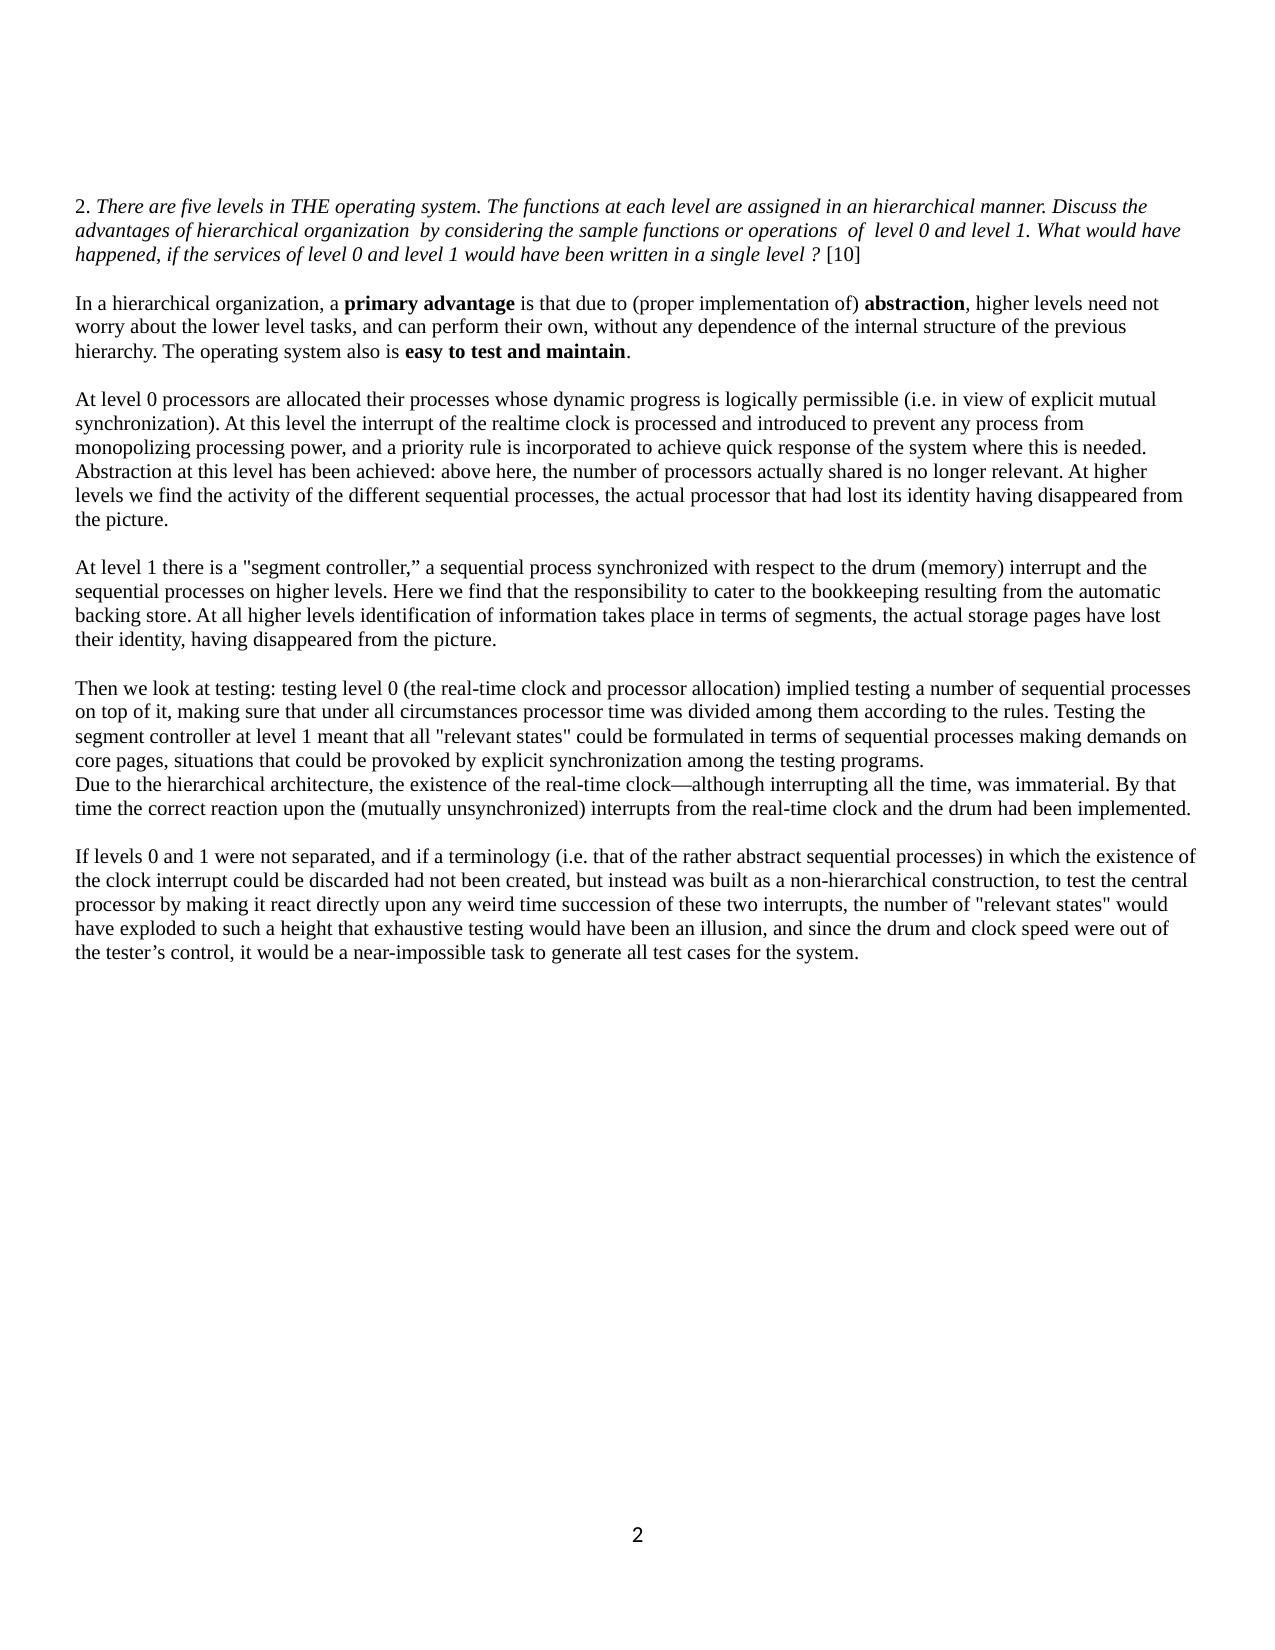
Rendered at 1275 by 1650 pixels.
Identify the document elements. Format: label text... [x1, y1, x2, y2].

text In a hierarchical organization, a primary advantage is that due to (proper implementation of) abstraction, higher levels need not worry about the lower level tasks, and can perform their own, without any dependence of the internal structure of the previous hierarchy. The operating system also is easy to test and maintain. [75, 290, 1200, 363]
text If levels 0 and 1 were not separated, and if a terminology (i.e. that of the rather abstract sequential processes) in which the existence of the clock interrupt could be discarded had not been created, but instead was built as a non-hierarchical construction, to test the central processor by making it react directly upon any weird time succession of these two interrupts, the number of "relevant states" would have exploded to such a height that exhaustive testing would have been an illusion, and since the drum and clock speed were out of the tester’s control, it would be a near-impossible task to generate all test cases for the system. [75, 844, 1200, 964]
text Then we look at testing: testing level 0 (the real-time clock and processor allocation) implied testing a number of sequential processes on top of it, making sure that under all circumstances processor time was divided among them according to the rules. Testing the segment controller at level 1 meant that all "relevant states" could be formulated in terms of sequential processes making demands on core pages, situations that could be provoked by explicit synchronization among the testing programs. [75, 675, 1200, 772]
text At level 0 processors are allocated their processes whose dynamic progress is logically permissible (i.e. in view of explicit mutual synchronization). At this level the interrupt of the realtime clock is processed and introduced to prevent any process from monopolizing processing power, and a priority rule is incorporated to achieve quick response of the system where this is needed. Abstraction at this level has been achieved: above here, the number of processors actually shared is no longer relevant. At higher levels we find the activity of the different sequential processes, the actual processor that had lost its identity having disappeared from the picture. [75, 387, 1200, 531]
text At level 1 there is a "segment controller,” a sequential process synchronized with respect to the drum (memory) interrupt and the sequential processes on higher levels. Here we find that the responsibility to cater to the bookkeeping resulting from the automatic backing store. At all higher levels identification of information takes place in terms of segments, the actual storage pages have lost their identity, having disappeared from the picture. [75, 555, 1200, 651]
text 2. There are five levels in THE operating system. The functions at each level are assigned in an hierarchical manner. Discuss the advantages of hierarchical organization by considering the sample functions or operations of level 0 and level 1. What would have happened, if the services of level 0 and level 1 would have been written in a single level ? [10] [75, 194, 1200, 266]
text Due to the hierarchical architecture, the existence of the real-time clock—although interrupting all the time, was immaterial. By that time the correct reaction upon the (mutually unsynchronized) interrupts from the real-time clock and the drum had been implemented. [75, 772, 1200, 820]
